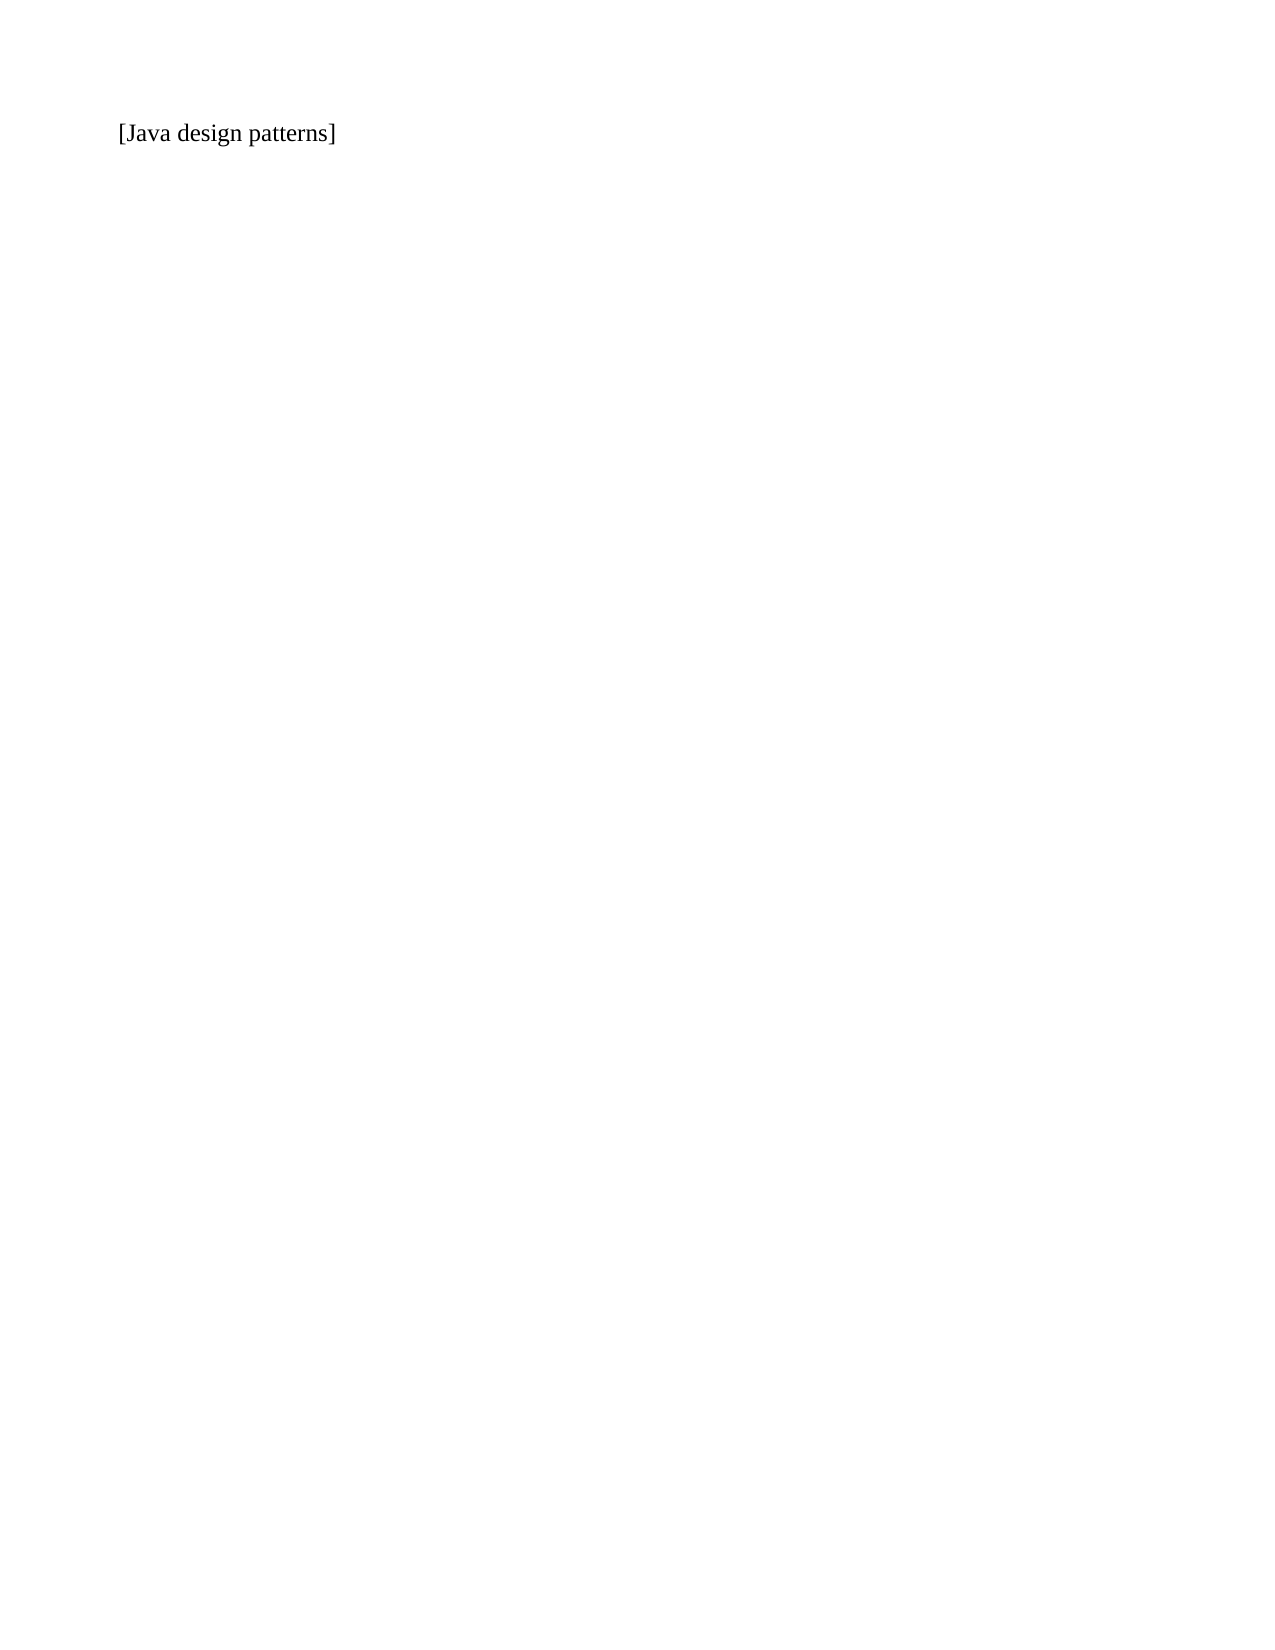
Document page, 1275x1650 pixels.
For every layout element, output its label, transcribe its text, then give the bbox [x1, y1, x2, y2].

text [Java design patterns] [118, 118, 1157, 147]
